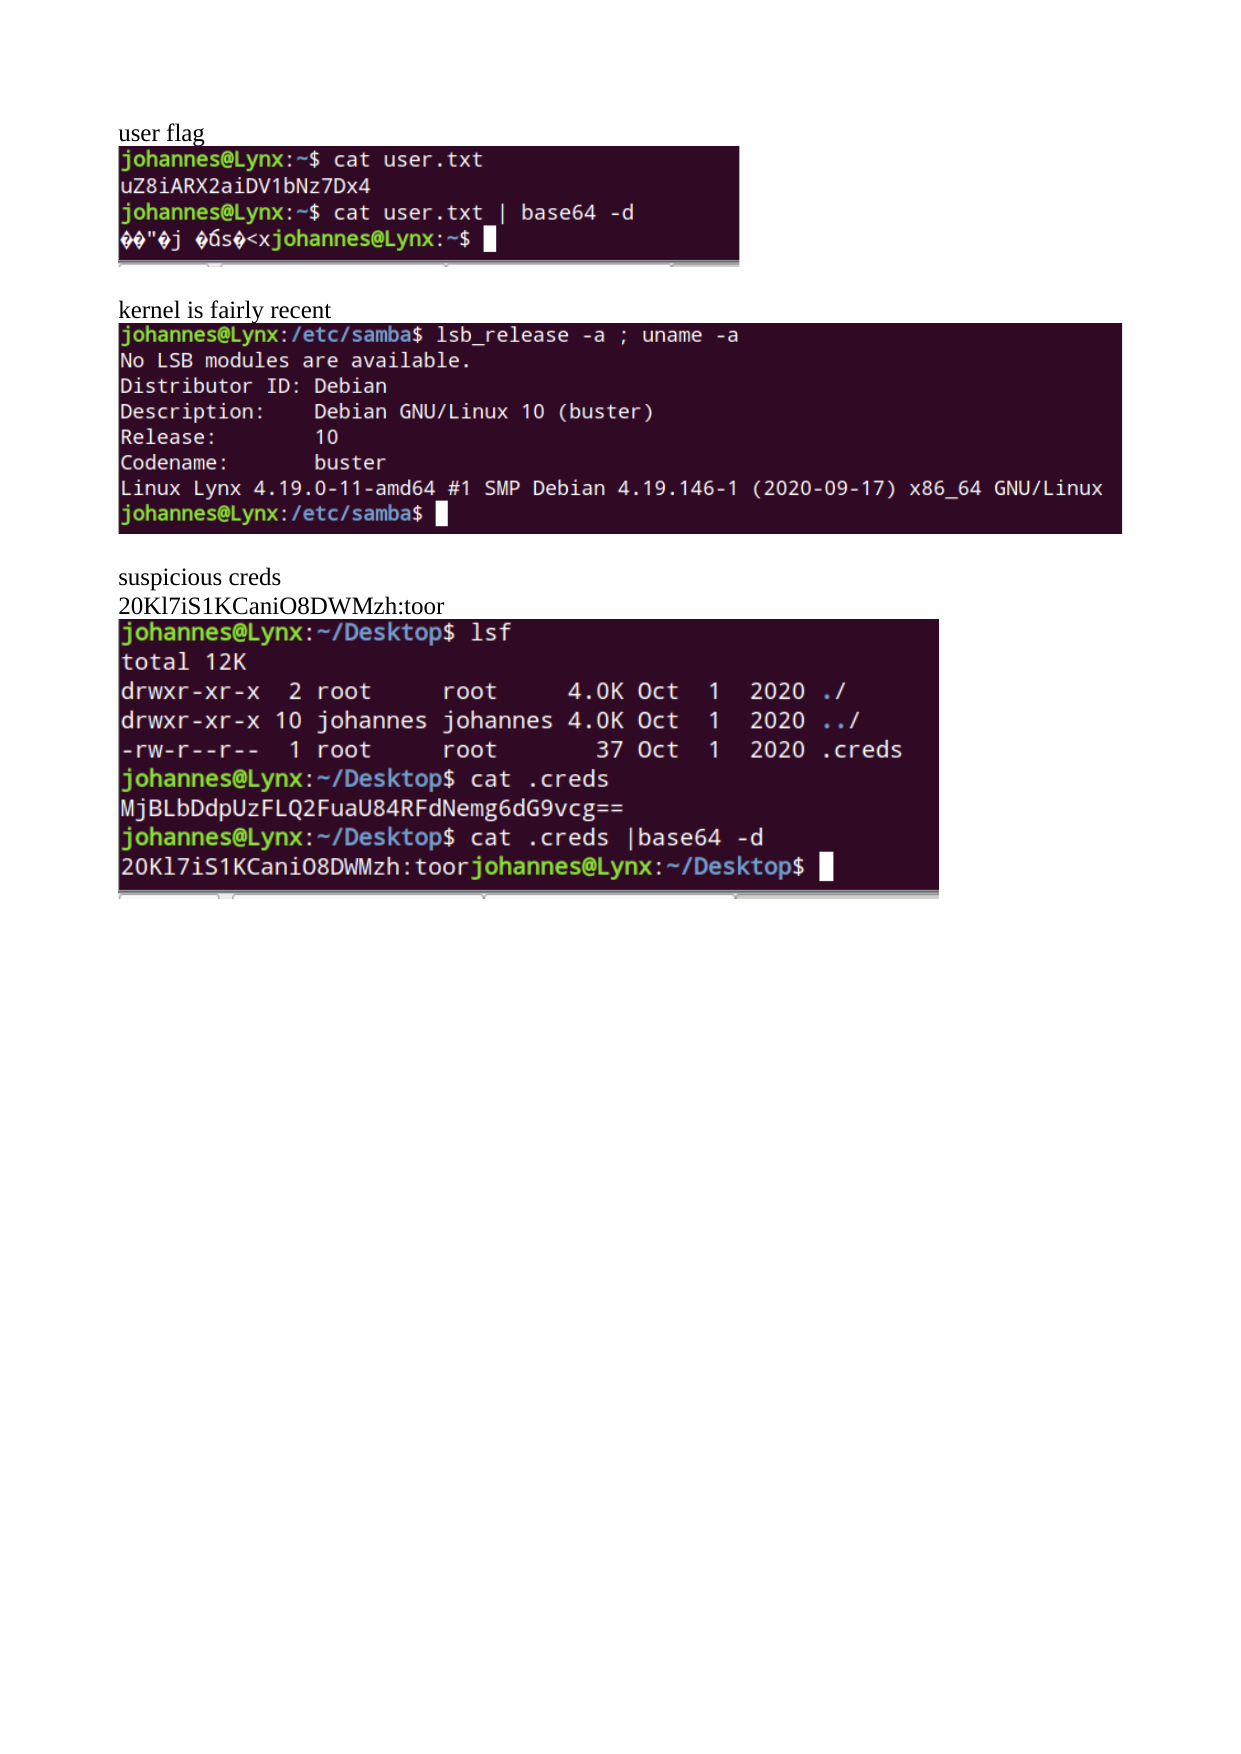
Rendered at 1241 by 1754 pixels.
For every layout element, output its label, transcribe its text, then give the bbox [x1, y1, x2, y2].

text 20Kl7iS1KCaniO8DWMzh:toor [118, 591, 1122, 619]
text user flag [118, 118, 1122, 147]
picture [118, 146, 740, 267]
picture [118, 619, 939, 899]
text suspicious creds [118, 562, 1122, 591]
text kernel is fairly recent [118, 295, 1122, 323]
picture [118, 323, 1123, 534]
